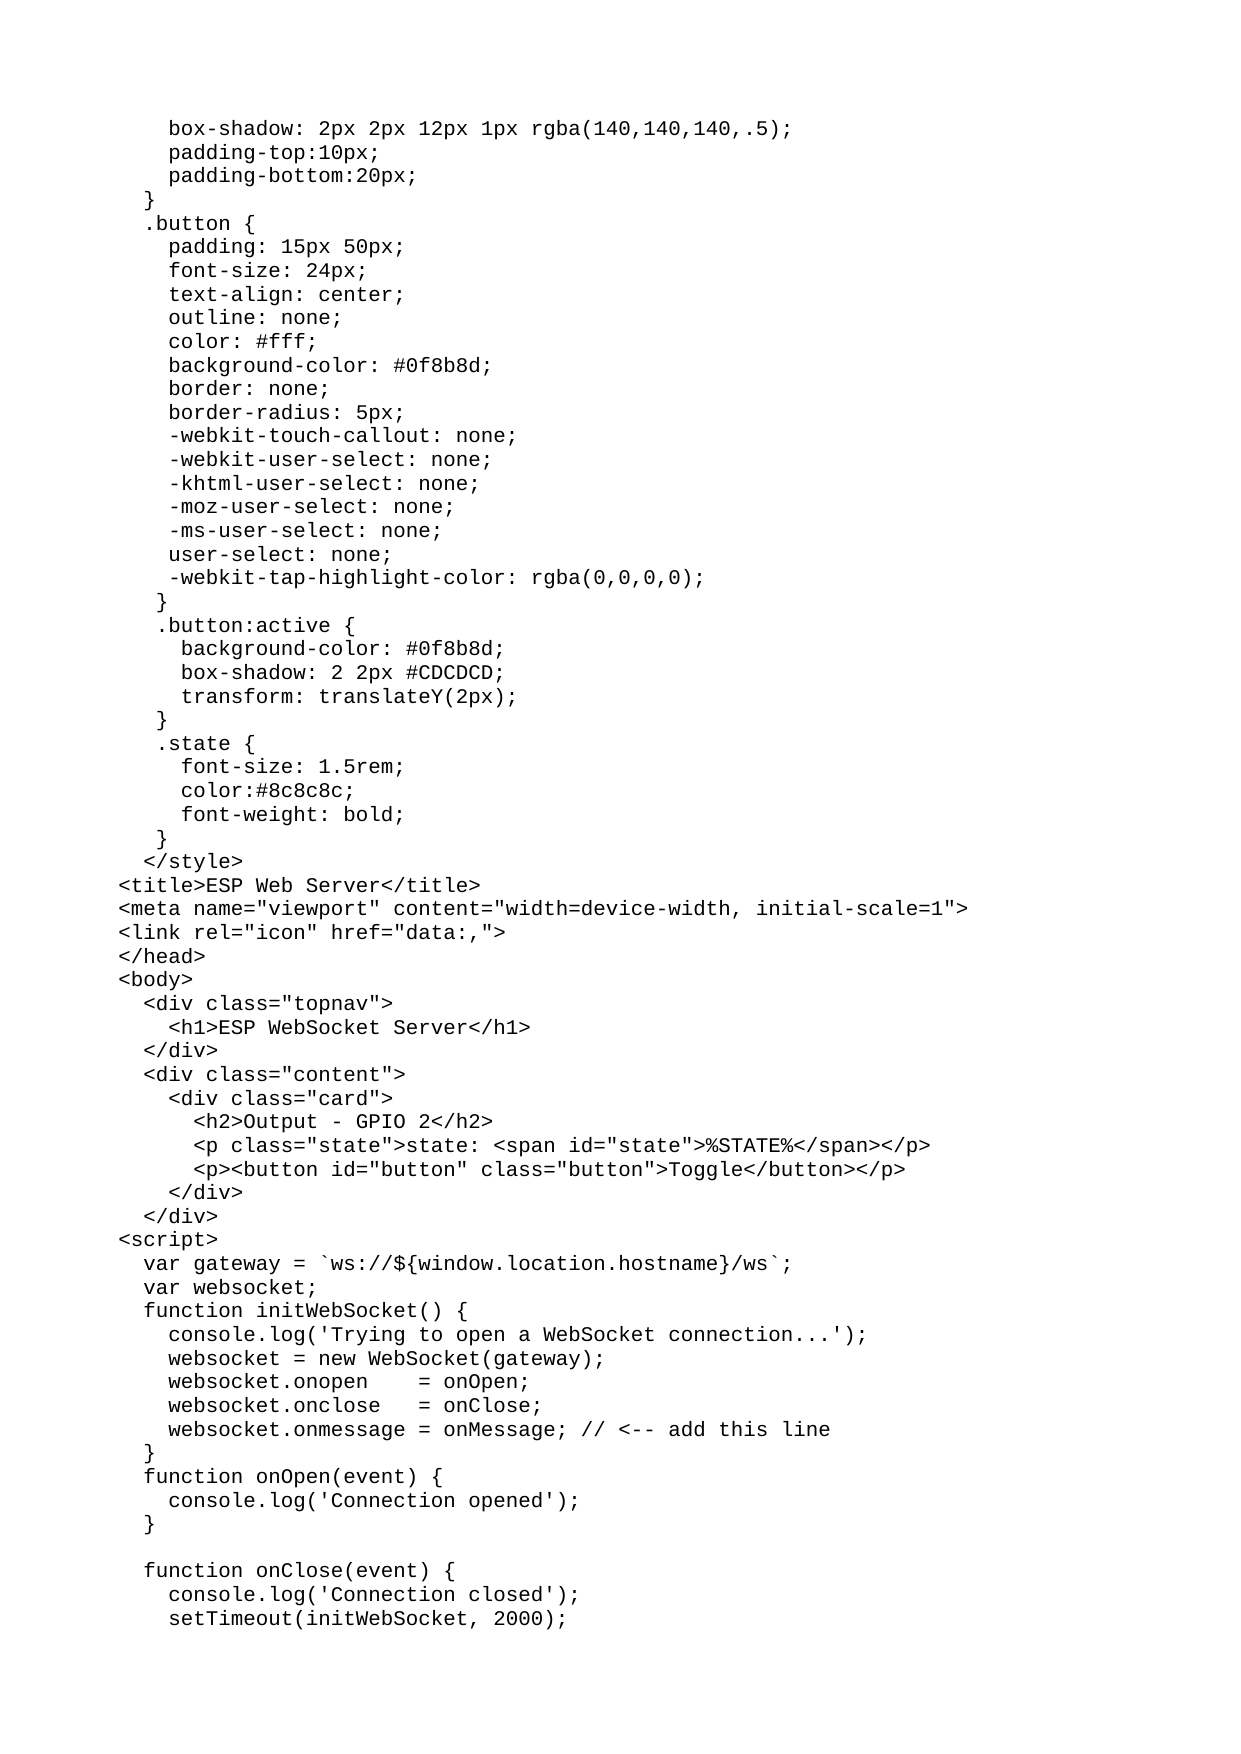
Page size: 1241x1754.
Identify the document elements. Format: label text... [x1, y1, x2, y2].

text <div class="content"> [118, 1064, 1122, 1088]
text color:#8c8c8c; [118, 780, 1122, 804]
text var websocket; [118, 1277, 1122, 1300]
text var gateway = `ws://${window.location.hostname}/ws`; [118, 1253, 1122, 1277]
text } [118, 709, 1122, 733]
text </div> [118, 1182, 1122, 1206]
text setTimeout(initWebSocket, 2000); [118, 1608, 1122, 1631]
text -ms-user-select: none; [118, 520, 1122, 544]
text <link rel="icon" href="data:,"> [118, 922, 1122, 946]
text function initWebSocket() { [118, 1300, 1122, 1324]
text console.log('Connection closed'); [118, 1584, 1122, 1608]
text -webkit-tap-highlight-color: rgba(0,0,0,0); [118, 567, 1122, 591]
text console.log('Connection opened'); [118, 1489, 1122, 1513]
text text-align: center; [118, 284, 1122, 307]
text function onOpen(event) { [118, 1466, 1122, 1489]
text </div> [118, 1040, 1122, 1064]
text websocket.onclose = onClose; [118, 1395, 1122, 1419]
text box-shadow: 2 2px #CDCDCD; [118, 662, 1122, 686]
text -webkit-touch-callout: none; [118, 426, 1122, 449]
text </style> [118, 851, 1122, 875]
text <div class="topnav"> [118, 993, 1122, 1017]
text <p><button id="button" class="button">Toggle</button></p> [118, 1158, 1122, 1182]
text user-select: none; [118, 544, 1122, 567]
text padding-bottom:20px; [118, 165, 1122, 189]
text box-shadow: 2px 2px 12px 1px rgba(140,140,140,.5); [118, 118, 1122, 142]
text .button:active { [118, 615, 1122, 638]
text font-weight: bold; [118, 804, 1122, 827]
text background-color: #0f8b8d; [118, 638, 1122, 662]
text outline: none; [118, 307, 1122, 331]
text -webkit-user-select: none; [118, 449, 1122, 473]
text -khtml-user-select: none; [118, 473, 1122, 496]
text console.log('Trying to open a WebSocket connection...'); [118, 1324, 1122, 1348]
text } [118, 827, 1122, 851]
text </head> [118, 946, 1122, 969]
text function onClose(event) { [118, 1561, 1122, 1584]
text } [118, 189, 1122, 213]
text transform: translateY(2px); [118, 686, 1122, 709]
text websocket.onmessage = onMessage; // <-- add this line [118, 1419, 1122, 1442]
text border: none; [118, 378, 1122, 402]
text } [118, 1442, 1122, 1466]
text <p class="state">state: <span id="state">%STATE%</span></p> [118, 1135, 1122, 1158]
text <body> [118, 969, 1122, 993]
text </div> [118, 1206, 1122, 1229]
text -moz-user-select: none; [118, 496, 1122, 520]
text .state { [118, 733, 1122, 757]
text font-size: 24px; [118, 260, 1122, 284]
text } [118, 591, 1122, 615]
text font-size: 1.5rem; [118, 757, 1122, 780]
text } [118, 1513, 1122, 1537]
text padding-top:10px; [118, 142, 1122, 165]
text color: #fff; [118, 331, 1122, 354]
text <h2>Output - GPIO 2</h2> [118, 1111, 1122, 1135]
text .button { [118, 213, 1122, 236]
text border-radius: 5px; [118, 402, 1122, 426]
text <meta name="viewport" content="width=device-width, initial-scale=1"> [118, 898, 1122, 922]
text background-color: #0f8b8d; [118, 354, 1122, 378]
text <script> [118, 1229, 1122, 1253]
text websocket = new WebSocket(gateway); [118, 1348, 1122, 1371]
text <title>ESP Web Server</title> [118, 875, 1122, 898]
text padding: 15px 50px; [118, 236, 1122, 260]
text <div class="card"> [118, 1088, 1122, 1111]
text websocket.onopen = onOpen; [118, 1371, 1122, 1395]
text <h1>ESP WebSocket Server</h1> [118, 1017, 1122, 1040]
